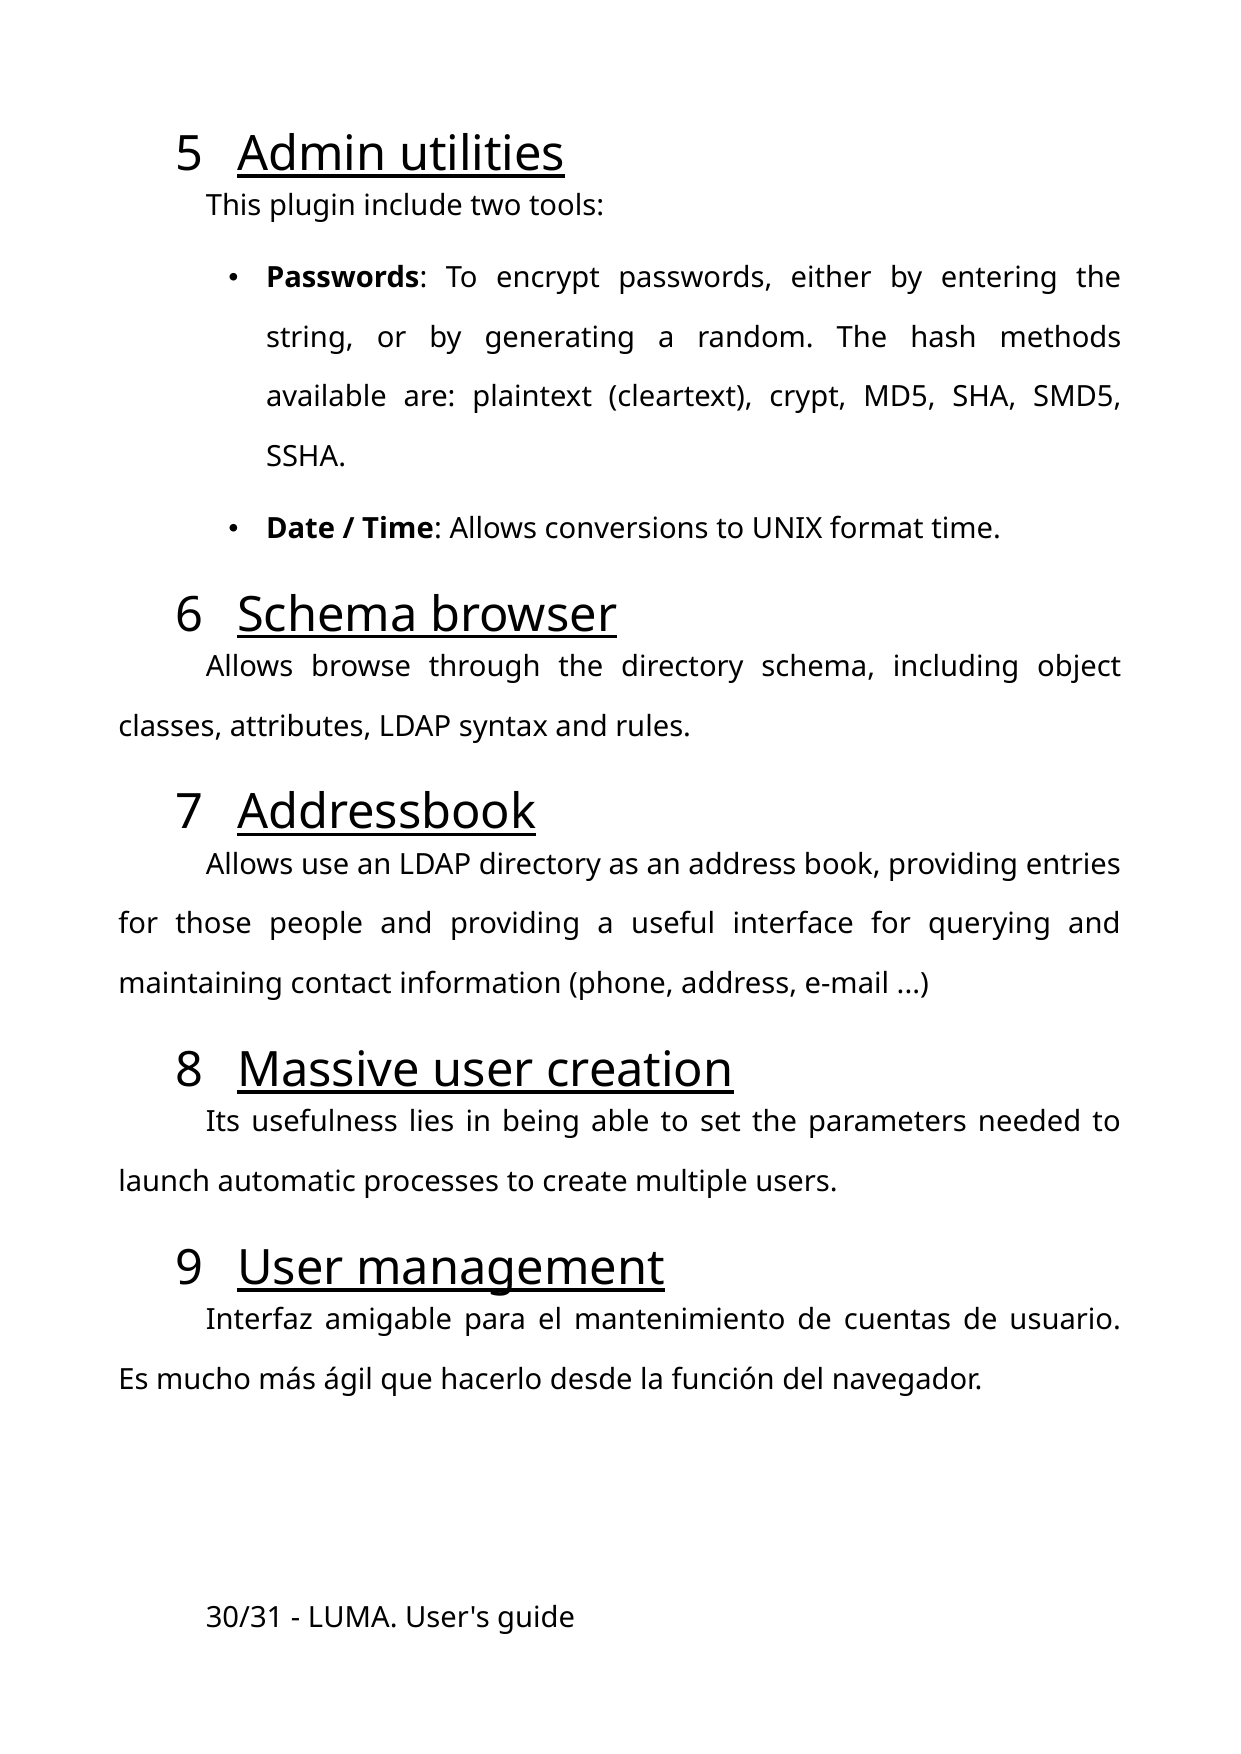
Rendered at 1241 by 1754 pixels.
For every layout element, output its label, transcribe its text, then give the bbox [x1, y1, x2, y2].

text Allows browse through the directory schema, including object classes, attributes, LDAP syntax and rules. [118, 645, 1122, 744]
subtitle User management [163, 1232, 1122, 1299]
list Passwords: To encrypt passwords, either by entering the string, or by generating a random. The hash methods available are: plaintext (cleartext), crypt, MD5, SHA, SMD5, SSHA. [228, 257, 1122, 475]
subtitle Massive user creation [163, 1034, 1122, 1101]
subtitle Schema browser [163, 579, 1122, 645]
subtitle Addressbook [163, 777, 1122, 843]
list Date / Time: Allows conversions to UNIX format time. [228, 507, 1122, 547]
text This plugin include two tools: [118, 184, 1122, 224]
text Allows use an LDAP directory as an address book, providing entries for those people and providing a useful interface for querying and maintaining contact information (phone, address, e-mail ...) [118, 843, 1122, 1002]
text Interfaz amigable para el mantenimiento de cuentas de usuario. Es mucho más ágil que hacerlo desde la función del navegador. [118, 1299, 1122, 1398]
subtitle Admin utilities [163, 118, 1122, 184]
text Its usefulness lies in being able to set the parameters needed to launch automatic processes to create multiple users. [118, 1101, 1122, 1200]
